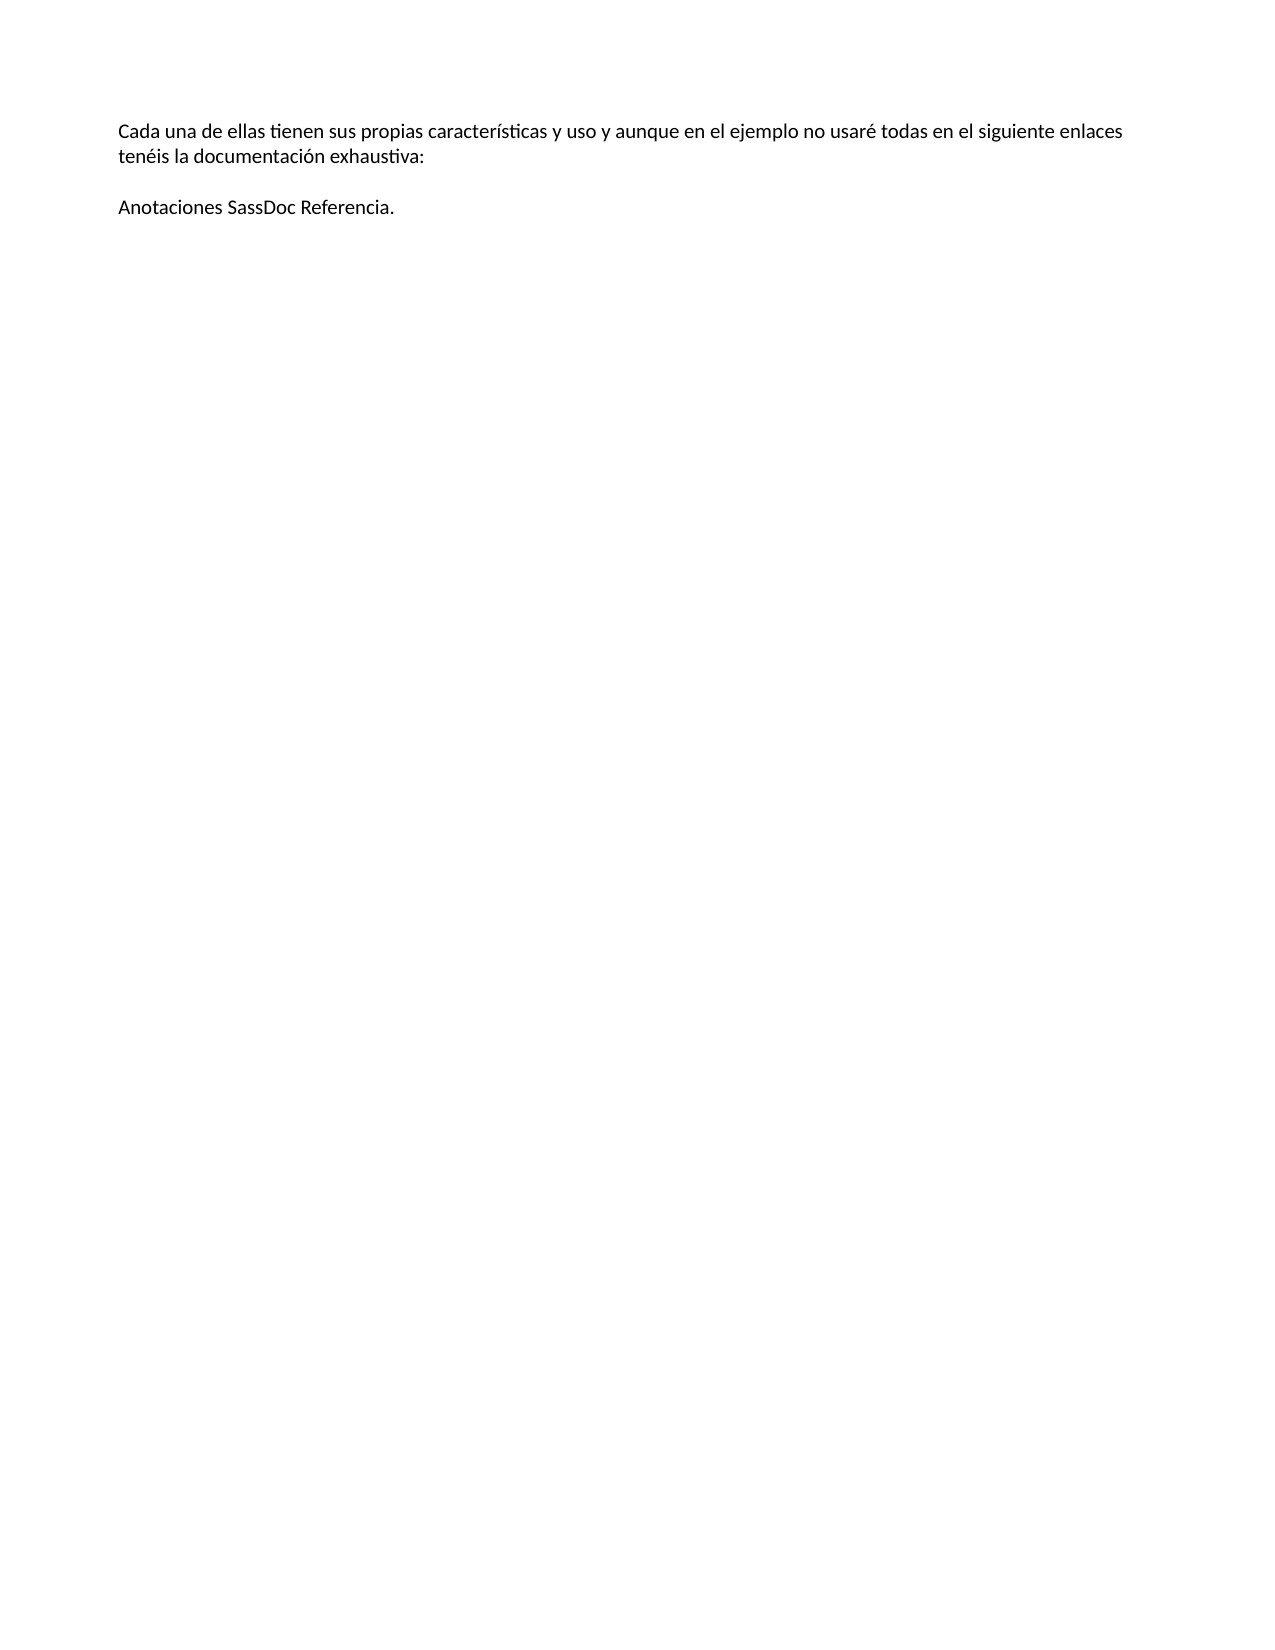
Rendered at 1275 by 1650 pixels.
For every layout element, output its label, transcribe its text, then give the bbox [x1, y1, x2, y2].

text Cada una de ellas tienen sus propias características y uso y aunque en el ejemplo no usaré todas en el siguiente enlaces tenéis la documentación exhaustiva: [118, 118, 1157, 169]
text Anotaciones SassDoc Referencia. [118, 194, 1157, 220]
